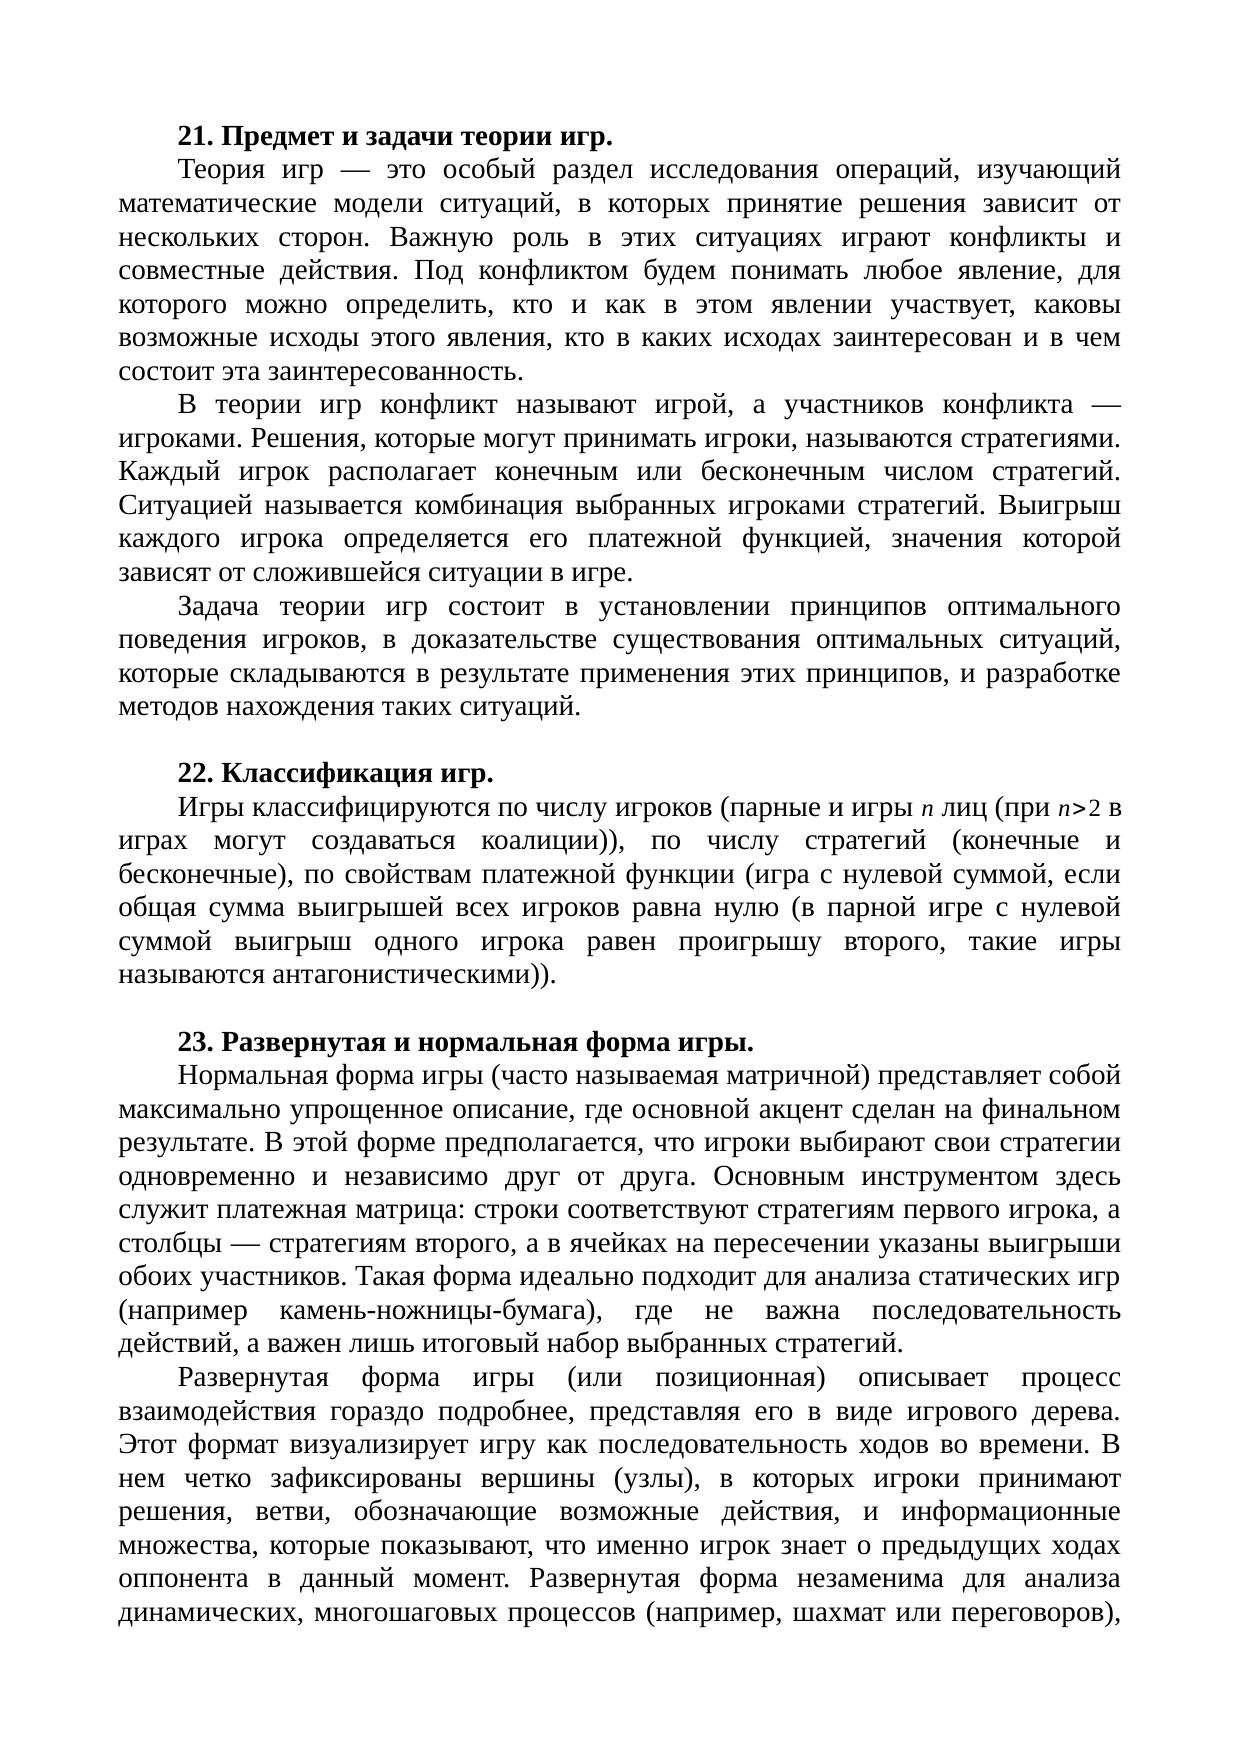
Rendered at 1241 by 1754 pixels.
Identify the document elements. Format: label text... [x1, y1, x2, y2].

text 21. Предмет и задачи теории игр. [118, 118, 1122, 152]
text Задача теории игр состоит в установлении принципов оптимального поведения игроков, в доказательстве существования оптимальных ситуаций, которые складываются в результате применения этих принципов, и разработке методов нахождения таких ситуаций. [118, 588, 1122, 722]
text Развернутая форма игры (или позиционная) описывает процесс взаимодействия гораздо подробнее, представляя его в виде игрового дерева. Этот формат визуализирует игру как последовательность ходов во времени. В нем четко зафиксированы вершины (узлы), в которых игроки принимают решения, ветви, обозначающие возможные действия, и информационные множества, которые показывают, что именно игрок знает о предыдущих ходах оппонента в данный момент. Развернутая форма незаменима для анализа динамических, многошаговых процессов (например, шахмат или переговоров), [118, 1359, 1122, 1627]
text 23. Развернутая и нормальная форма игры. [118, 1024, 1122, 1057]
text В теории игр конфликт называют игрой, а участников конфликта — игроками. Решения, которые могут принимать игроки, называются стратегиями. Каждый игрок располагает конечным или бесконечным числом стратегий. Ситуацией называется комбинация выбранных игроками стратегий. Выигрыш каждого игрока определяется его платежной функцией, значения которой зависят от сложившейся ситуации в игре. [118, 386, 1122, 588]
text Игры классифицируются по числу игроков (парные и игры лиц (при в играх могут создаваться коалиции)), по числу стратегий (конечные и бесконечные), по свойствам платежной функции (игра с нулевой суммой, если общая сумма выигрышей всех игроков равна нулю (в парной игре с нулевой суммой выигрыш одного игрока равен проигрышу второго, такие игры называются антагонистическими)). [118, 789, 1122, 990]
text 22. Классификация игр. [118, 755, 1122, 789]
text Теория игр — это особый раздел исследования операций, изучающий математические модели ситуаций, в которых принятие решения зависит от нескольких сторон. Важную роль в этих ситуациях играют конфликты и совместные действия. Под конфликтом будем понимать любое явление, для которого можно определить, кто и как в этом явлении участвует, каковы возможные исходы этого явления, кто в каких исходах заинтересован и в чем состоит эта заинтересованность. [118, 152, 1122, 386]
text Нормальная форма игры (часто называемая матричной) представляет собой максимально упрощенное описание, где основной акцент сделан на финальном результате. В этой форме предполагается, что игроки выбирают свои стратегии одновременно и независимо друг от друга. Основным инструментом здесь служит платежная матрица: строки соответствуют стратегиям первого игрока, а столбцы — стратегиям второго, а в ячейках на пересечении указаны выигрыши обоих участников. Такая форма идеально подходит для анализа статических игр (например камень-ножницы-бумага), где не важна последовательность действий, а важен лишь итоговый набор выбранных стратегий. [118, 1057, 1122, 1359]
